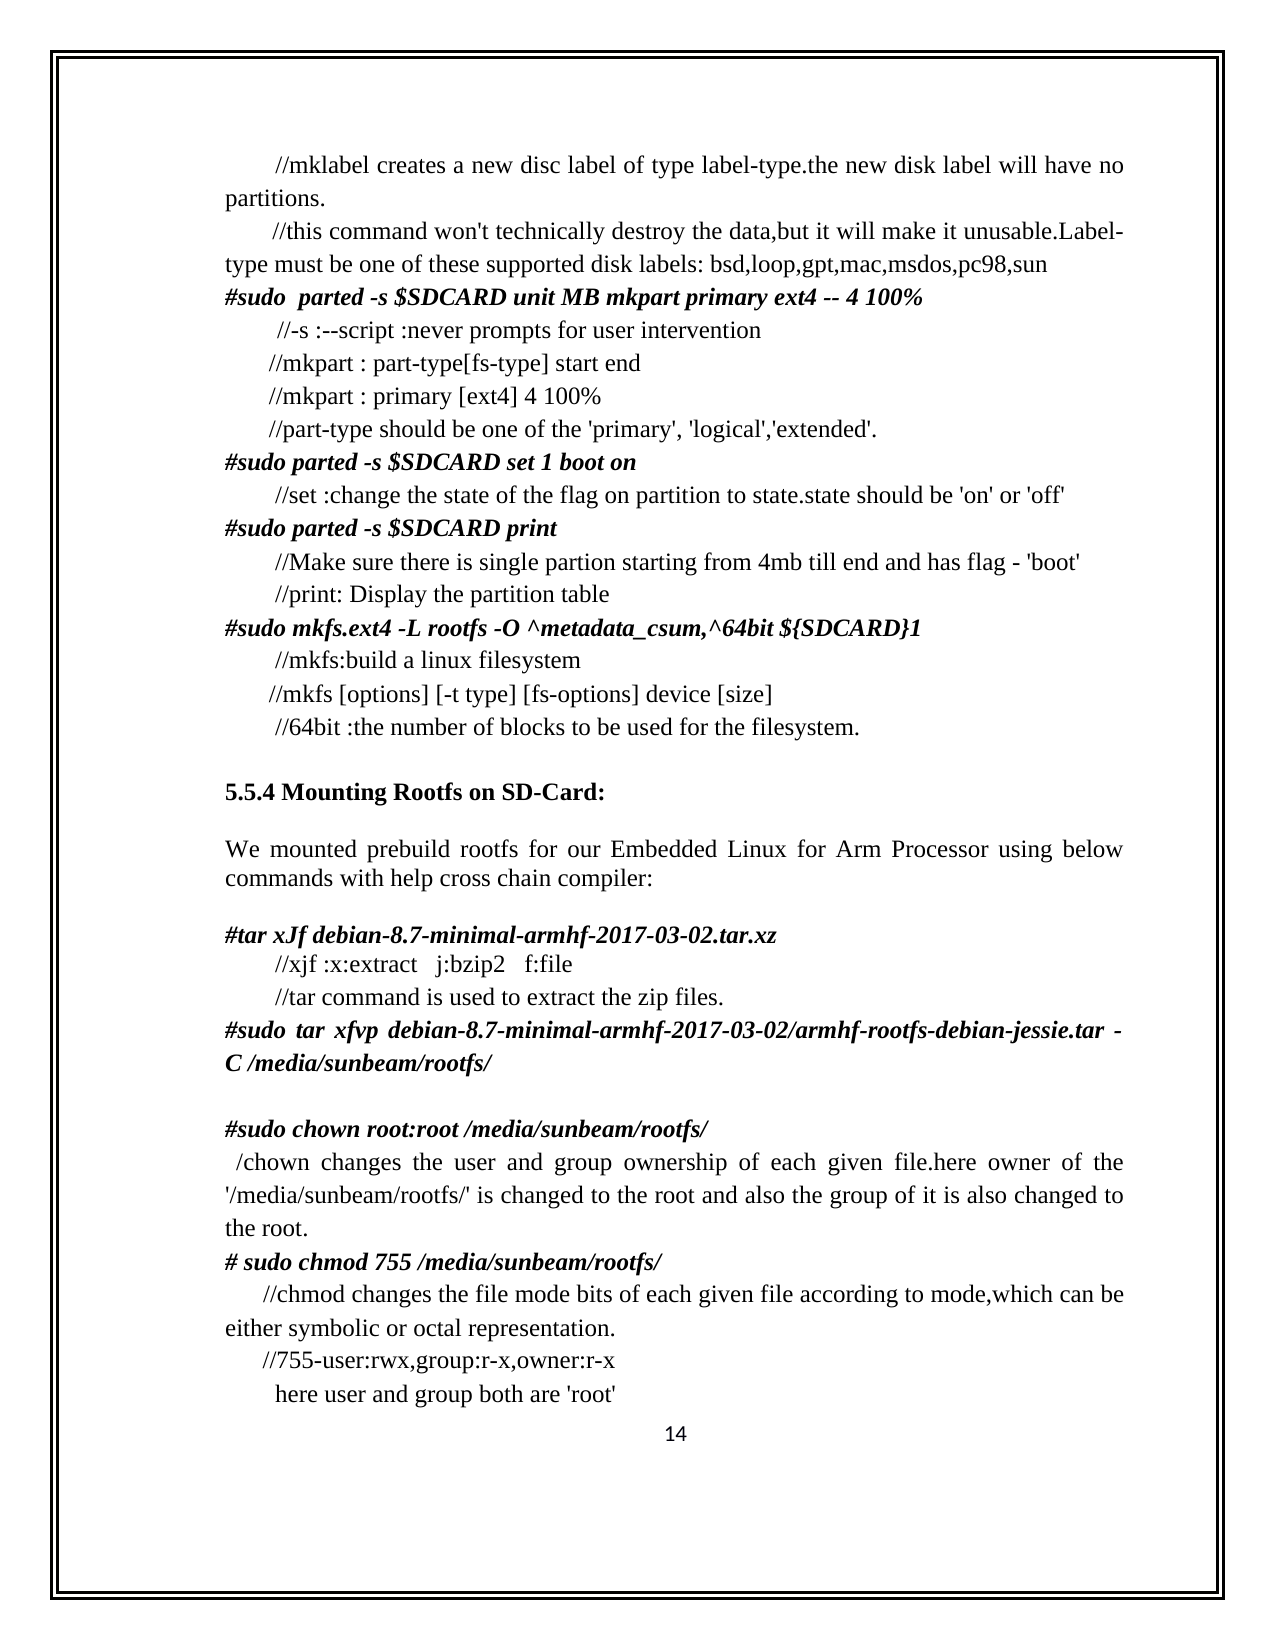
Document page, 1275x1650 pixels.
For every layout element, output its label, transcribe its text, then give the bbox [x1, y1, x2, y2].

text //xjf :x:extract j:bzip2 f:file [225, 949, 1125, 978]
text /chown changes the user and group ownership of each given file.here owner of the '/media/sunbeam/rootfs/' is changed to the root and also the group of it is also changed to the root. [225, 1147, 1125, 1242]
text #tar xJf debian-8.7-minimal-armhf-2017-03-02.tar.xz [225, 921, 1125, 949]
text //-s :--script :never prompts for user intervention [225, 315, 1125, 344]
text here user and group both are 'root' [225, 1379, 1125, 1407]
text #sudo parted -s $SDCARD print [225, 513, 1125, 542]
text //mkfs:build a linux filesystem [225, 646, 1125, 674]
text #sudo parted -s $SDCARD unit MB mkpart primary ext4 -- 4 100% [225, 282, 1125, 311]
text //Make sure there is single partion starting from 4mb till end and has flag - 'boot' [225, 547, 1125, 575]
text //mkpart : primary [ext4] 4 100% [225, 381, 1125, 410]
text //print: Display the partition table [225, 579, 1125, 608]
text //mkfs [options] [-t type] [fs-options] device [size] [225, 679, 1125, 707]
text //mklabel creates a new disc label of type label-type.the new disk label will have no partitions. [225, 150, 1125, 212]
text //part-type should be one of the 'primary', 'logical','extended'. [225, 414, 1125, 443]
text 5.5.4 Mounting Rootfs on SD-Card: [225, 777, 1125, 806]
text #sudo tar xfvp debian-8.7-minimal-armhf-2017-03-02/armhf-rootfs-debian-jessie.tar -C /media/sunbeam/rootfs/ [225, 1015, 1125, 1077]
text //this command won't technically destroy the data,but it will make it unusable.Label-type must be one of these supported disk labels: bsd,loop,gpt,mac,msdos,pc98,sun [225, 216, 1125, 278]
text #sudo parted -s $SDCARD set 1 boot on [225, 447, 1125, 476]
text //set :change the state of the flag on partition to state.state should be 'on' or 'off' [225, 481, 1125, 509]
text # sudo chmod 755 /media/sunbeam/rootfs/ [225, 1247, 1125, 1275]
text //64bit :the number of blocks to be used for the filesystem. [225, 712, 1125, 740]
text //755-user:rwx,group:r-x,owner:r-x [225, 1346, 1125, 1374]
text //tar command is used to extract the zip files. [225, 982, 1125, 1011]
text #sudo mkfs.ext4 -L rootfs -O ^metadata_csum,^64bit ${SDCARD}1 [225, 613, 1125, 641]
text We mounted prebuild rootfs for our Embedded Linux for Arm Processor using below commands with help cross chain compiler: [225, 834, 1125, 892]
text //mkpart : part-type[fs-type] start end [225, 348, 1125, 377]
text //chmod changes the file mode bits of each given file according to mode,which can be either symbolic or octal representation. [225, 1279, 1125, 1341]
text #sudo chown root:root /media/sunbeam/rootfs/ [225, 1114, 1125, 1143]
